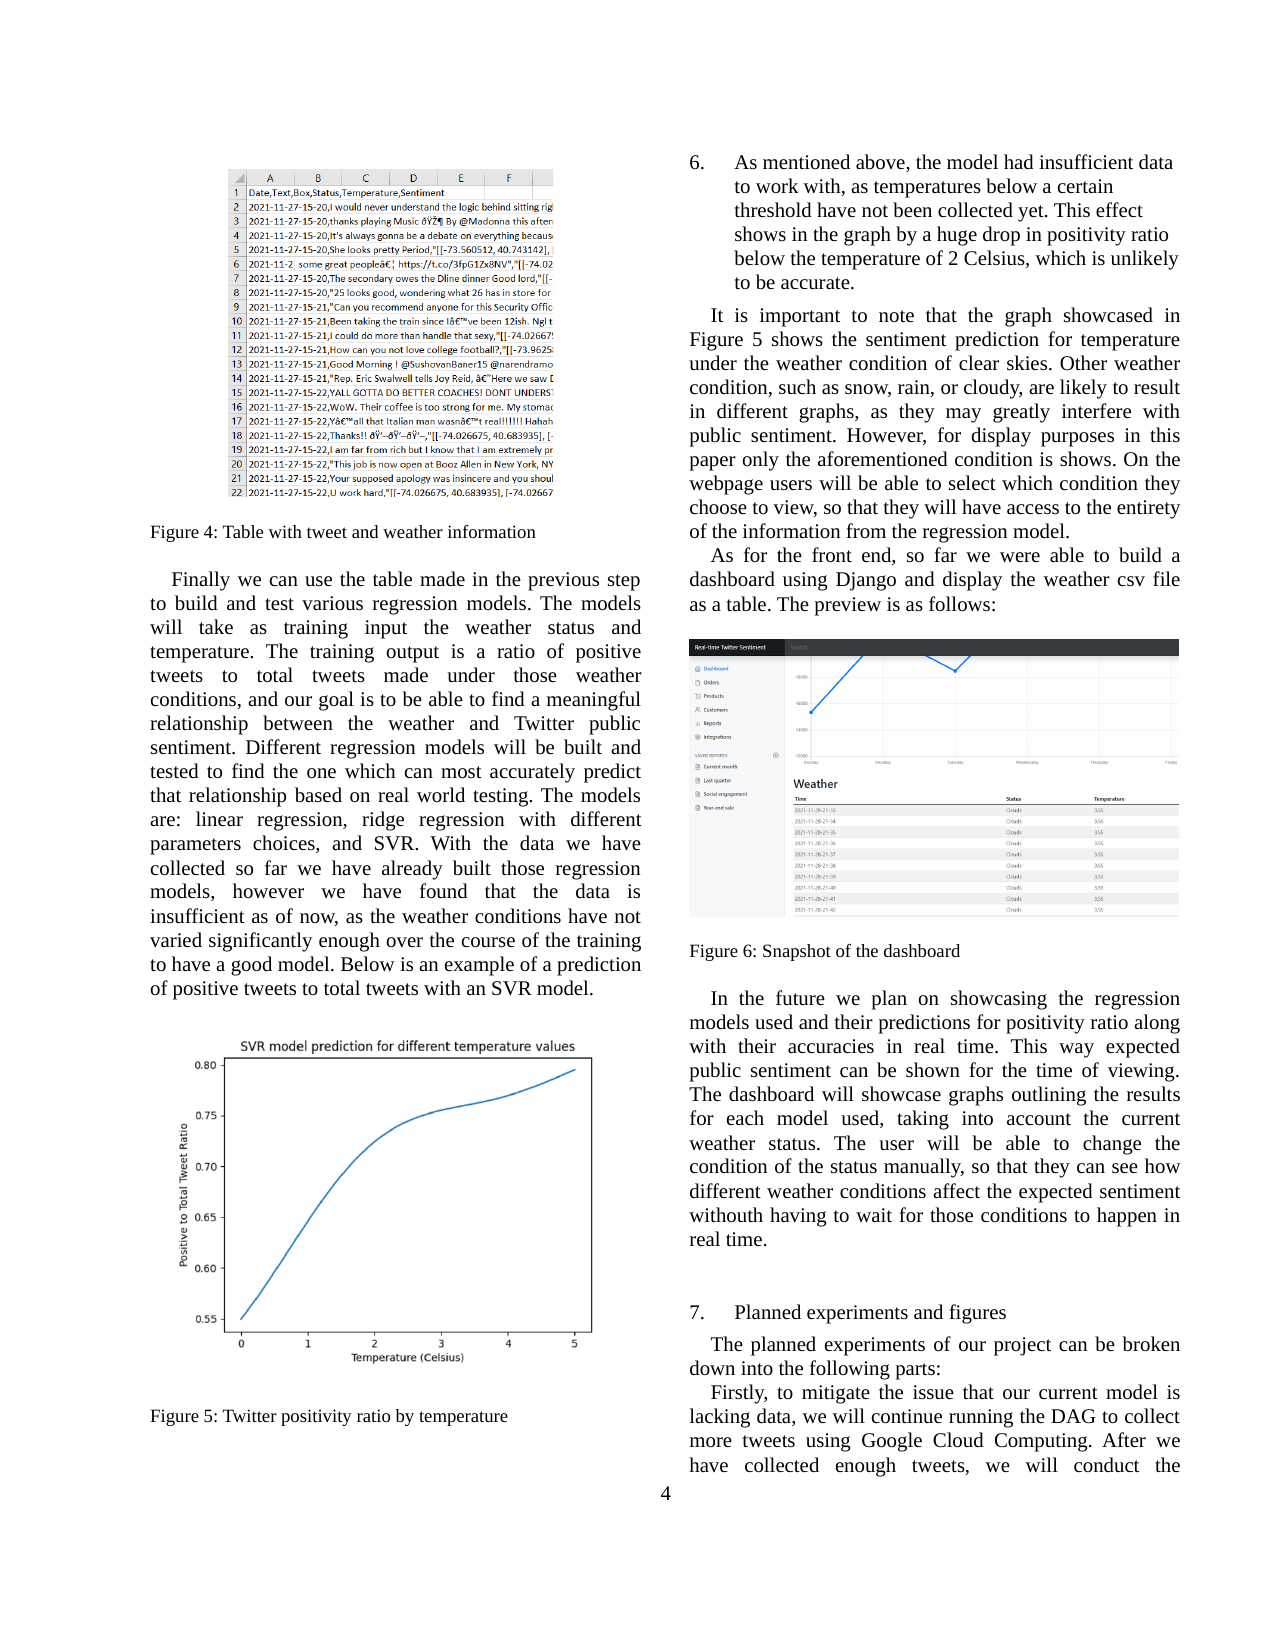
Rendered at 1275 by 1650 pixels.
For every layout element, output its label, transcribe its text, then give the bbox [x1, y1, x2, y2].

text In the future we plan on showcasing the regression models used and their predictions for positivity ratio along with their accuracies in real time. This way expected public sentiment can be shown for the time of viewing. The dashboard will showcase graphs outlining the results for each model used, taking into account the current weather status. The user will be able to change the condition of the status manually, so that they can see how different weather conditions affect the expected sentiment withouth having to wait for those conditions to happen in real time. [689, 986, 1181, 1251]
text Firstly, to mitigate the issue that our current model is lacking data, we will continue running the DAG to collect more tweets using Google Cloud Computing. After we have collected enough tweets, we will conduct the [689, 1380, 1181, 1477]
subtitle As mentioned above, the model had insufficient data to work with, as temperatures below a certain threshold have not been collected yet. This effect shows in the graph by a huge drop in positivity ratio below the temperature of 2 Celsius, which is unlikely to be accurate. [689, 150, 1181, 294]
text Figure 6: Snapshot of the dashboard [689, 940, 1181, 962]
text Finally we can use the table made in the previous step to build and test various regression models. The models will take as training input the weather status and temperature. The training output is a ratio of positive tweets to total tweets made under those weather conditions, and our goal is to be able to find a meaningful relationship between the weather and Twitter public sentiment. Different regression models will be built and tested to find the one which can most accurately predict that relationship based on real world testing. The models are: linear regression, ridge regression with different parameters choices, and SVR. With the data we have collected so far we have already built those regression models, however we have found that the data is insufficient as of now, as the weather conditions have not varied significantly enough over the course of the training to have a good model. Below is an example of a prediction of positive tweets to total tweets with an SVR model. [150, 567, 642, 1000]
text Figure 5: Twitter positivity ratio by temperature [150, 1404, 642, 1426]
text The planned experiments of our project can be broken down into the following parts: [689, 1332, 1181, 1380]
subtitle Planned experiments and figures [689, 1300, 1181, 1324]
text It is important to note that the graph showcased in Figure 5 shows the sentiment prediction for temperature under the weather condition of clear skies. Other weather condition, such as snow, rain, or cloudy, are likely to result in different graphs, as they may greatly interfere with public sentiment. However, for display purposes in this paper only the aforementioned condition is shows. On the webpage users will be able to select which condition they choose to view, so that they will have access to the entirety of the information from the regression model. [689, 303, 1181, 543]
text Figure 4: Table with tweet and weather information [150, 521, 642, 543]
text As for the front end, so far we were able to build a dashboard using Django and display the weather csv file as a table. The preview is as follows: [689, 543, 1181, 616]
